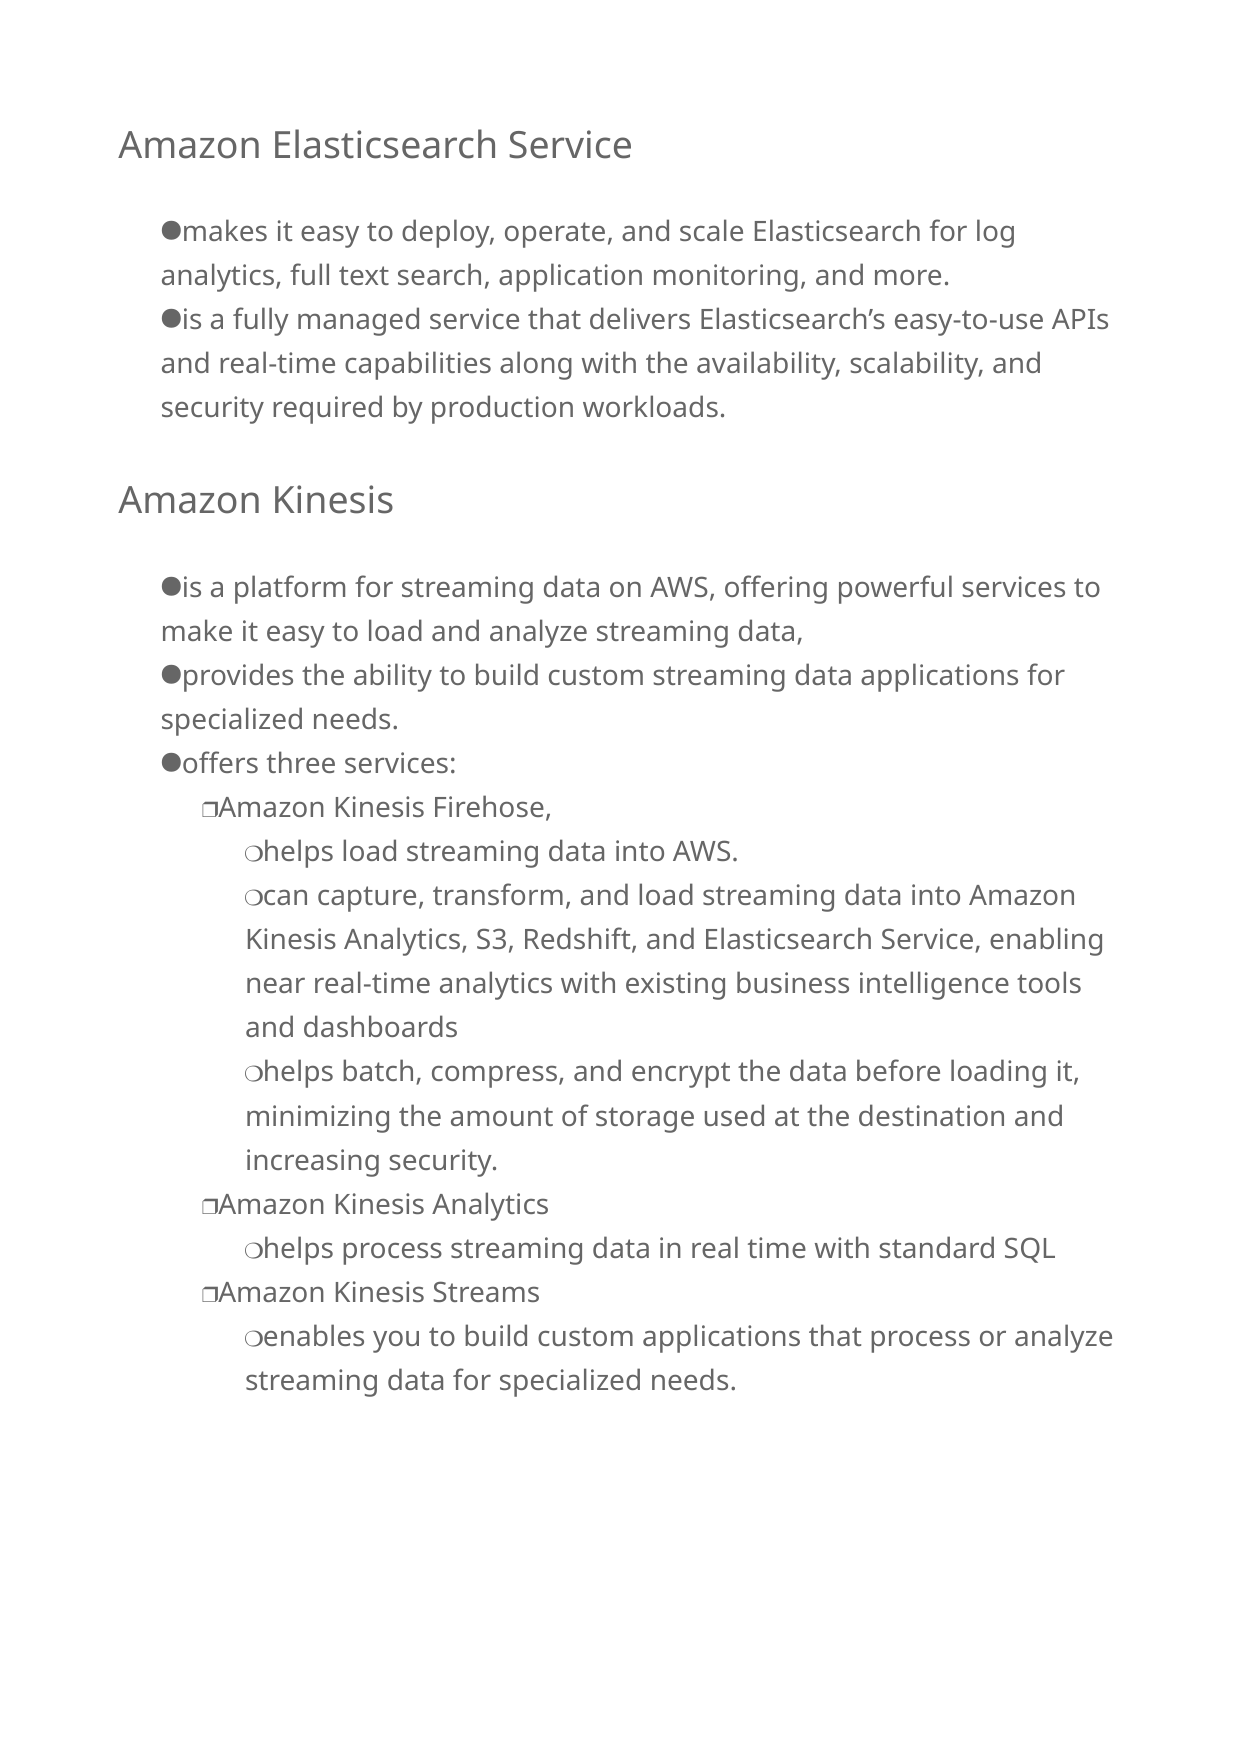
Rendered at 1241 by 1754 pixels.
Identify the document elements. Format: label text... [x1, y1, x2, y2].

list helps batch, compress, and encrypt the data before loading it, minimizing the amount of storage used at the destination and increasing security. [118, 1052, 1122, 1178]
list helps process streaming data in real time with standard SQL [118, 1228, 1122, 1266]
list Amazon Kinesis Streams [118, 1272, 1122, 1310]
list enables you to build custom applications that process or analyze streaming data for specialized needs. [118, 1316, 1122, 1398]
list offers three services: [118, 743, 1122, 782]
list makes it easy to deploy, operate, and scale Elasticsearch for log analytics, full text search, application monitoring, and more. [118, 211, 1122, 294]
list is a fully managed service that delivers Elasticsearch’s easy-to-use APIs and real-time capabilities along with the availability, scalability, and security required by production workloads. [118, 299, 1122, 426]
list provides the ability to build custom streaming data applications for specialized needs. [118, 655, 1122, 738]
list helps load streaming data into AWS. [118, 831, 1122, 870]
list can capture, transform, and load streaming data into Amazon Kinesis Analytics, S3, Redshift, and Elasticsearch Service, enabling near real-time analytics with existing business intelligence tools and dashboards [118, 876, 1122, 1046]
list Amazon Kinesis Analytics [118, 1184, 1122, 1222]
list Amazon Kinesis Firehose, [118, 787, 1122, 826]
list is a platform for streaming data on AWS, offering powerful services to make it easy to load and analyze streaming data, [118, 567, 1122, 649]
subtitle Amazon Elasticsearch Service [118, 118, 1122, 169]
subtitle Amazon Kinesis [118, 474, 1122, 525]
